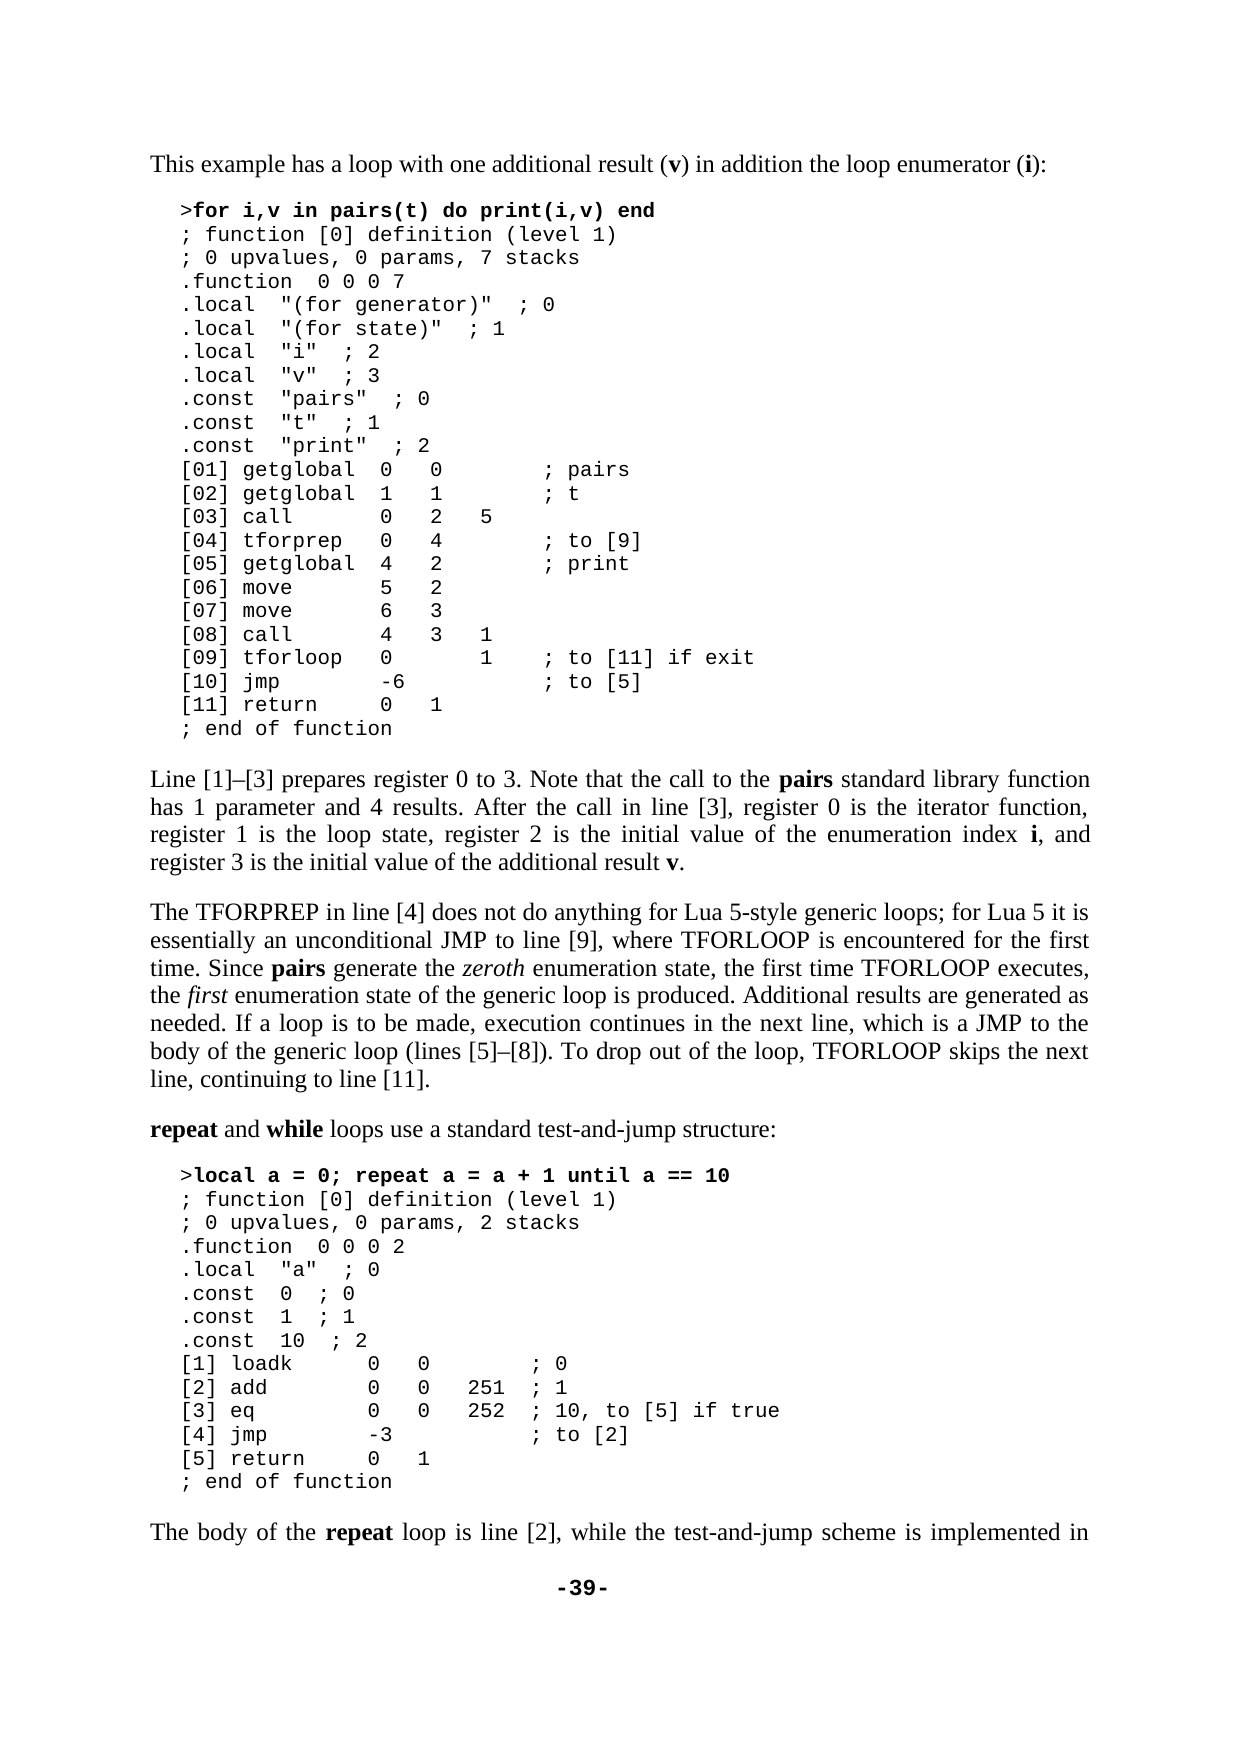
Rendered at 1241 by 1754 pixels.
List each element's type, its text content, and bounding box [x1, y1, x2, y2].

text The TFORPREP in line [4] does not do anything for Lua 5-style generic loops; for Lua 5 it is essentially an unconditional JMP to line [9], where TFORLOOP is encountered for the first time. Since pairs generate the zeroth enumeration state, the first time TFORLOOP executes, the first enumeration state of the generic loop is produced. Additional results are generated as needed. If a loop is to be made, execution continues in the next line, which is a JMP to the body of the generic loop (lines [5]–[8]). To drop out of the loop, TFORLOOP skips the next line, continuing to line [11]. [150, 898, 1091, 1092]
text ; 0 upvalues, 0 params, 2 stacks [180, 1212, 1091, 1236]
text [08] call 4 3 1 [180, 624, 1091, 647]
text >local a = 0; repeat a = a + 1 until a == 10 [180, 1165, 1091, 1189]
text ; function [0] definition (level 1) [180, 1189, 1091, 1212]
text [3] eq 0 0 252 ; 10, to [5] if true [180, 1401, 1091, 1424]
text >for i,v in pairs(t) do print(i,v) end [180, 200, 1091, 224]
text [02] getglobal 1 1 ; t [180, 483, 1091, 506]
text Line [1]–[3] prepares register 0 to 3. Note that the call to the pairs standard library function has 1 parameter and 4 results. After the call in line [3], register 0 is the iterator function, register 1 is the loop state, register 2 is the initial value of the enumeration index i, and register 3 is the initial value of the additional result v. [150, 765, 1091, 876]
text This example has a loop with one additional result (v) in addition the loop enumerator (i): [150, 150, 1091, 178]
text .function 0 0 0 2 [180, 1236, 1091, 1259]
text [05] getglobal 4 2 ; print [180, 553, 1091, 577]
text [09] tforloop 0 1 ; to [11] if exit [180, 647, 1091, 671]
text [5] return 0 1 [180, 1448, 1091, 1471]
text .local "v" ; 3 [180, 365, 1091, 388]
text [10] jmp -6 ; to [5] [180, 671, 1091, 694]
text [06] move 5 2 [180, 577, 1091, 600]
text [4] jmp -3 ; to [2] [180, 1424, 1091, 1448]
text .const 0 ; 0 [180, 1283, 1091, 1306]
text ; end of function [180, 718, 1091, 742]
text The body of the repeat loop is line [2], while the test-and-jump scheme is implemented in [150, 1518, 1091, 1546]
text .const 10 ; 2 [180, 1330, 1091, 1353]
text [03] call 0 2 5 [180, 506, 1091, 530]
text ; end of function [180, 1471, 1091, 1495]
text ; function [0] definition (level 1) [180, 224, 1091, 247]
text [11] return 0 1 [180, 694, 1091, 718]
text .function 0 0 0 7 [180, 271, 1091, 294]
text repeat and while loops use a standard test-and-jump structure: [150, 1115, 1091, 1143]
text [1] loadk 0 0 ; 0 [180, 1353, 1091, 1377]
text [07] move 6 3 [180, 600, 1091, 624]
text .const 1 ; 1 [180, 1306, 1091, 1330]
text ; 0 upvalues, 0 params, 7 stacks [180, 247, 1091, 271]
text .local "i" ; 2 [180, 341, 1091, 365]
text [01] getglobal 0 0 ; pairs [180, 459, 1091, 483]
text [2] add 0 0 251 ; 1 [180, 1377, 1091, 1401]
text .local "a" ; 0 [180, 1259, 1091, 1283]
text .local "(for generator)" ; 0 [180, 294, 1091, 318]
text .const "t" ; 1 [180, 412, 1091, 436]
text [04] tforprep 0 4 ; to [9] [180, 530, 1091, 553]
text .const "print" ; 2 [180, 436, 1091, 459]
text .local "(for state)" ; 1 [180, 318, 1091, 341]
text .const "pairs" ; 0 [180, 388, 1091, 412]
